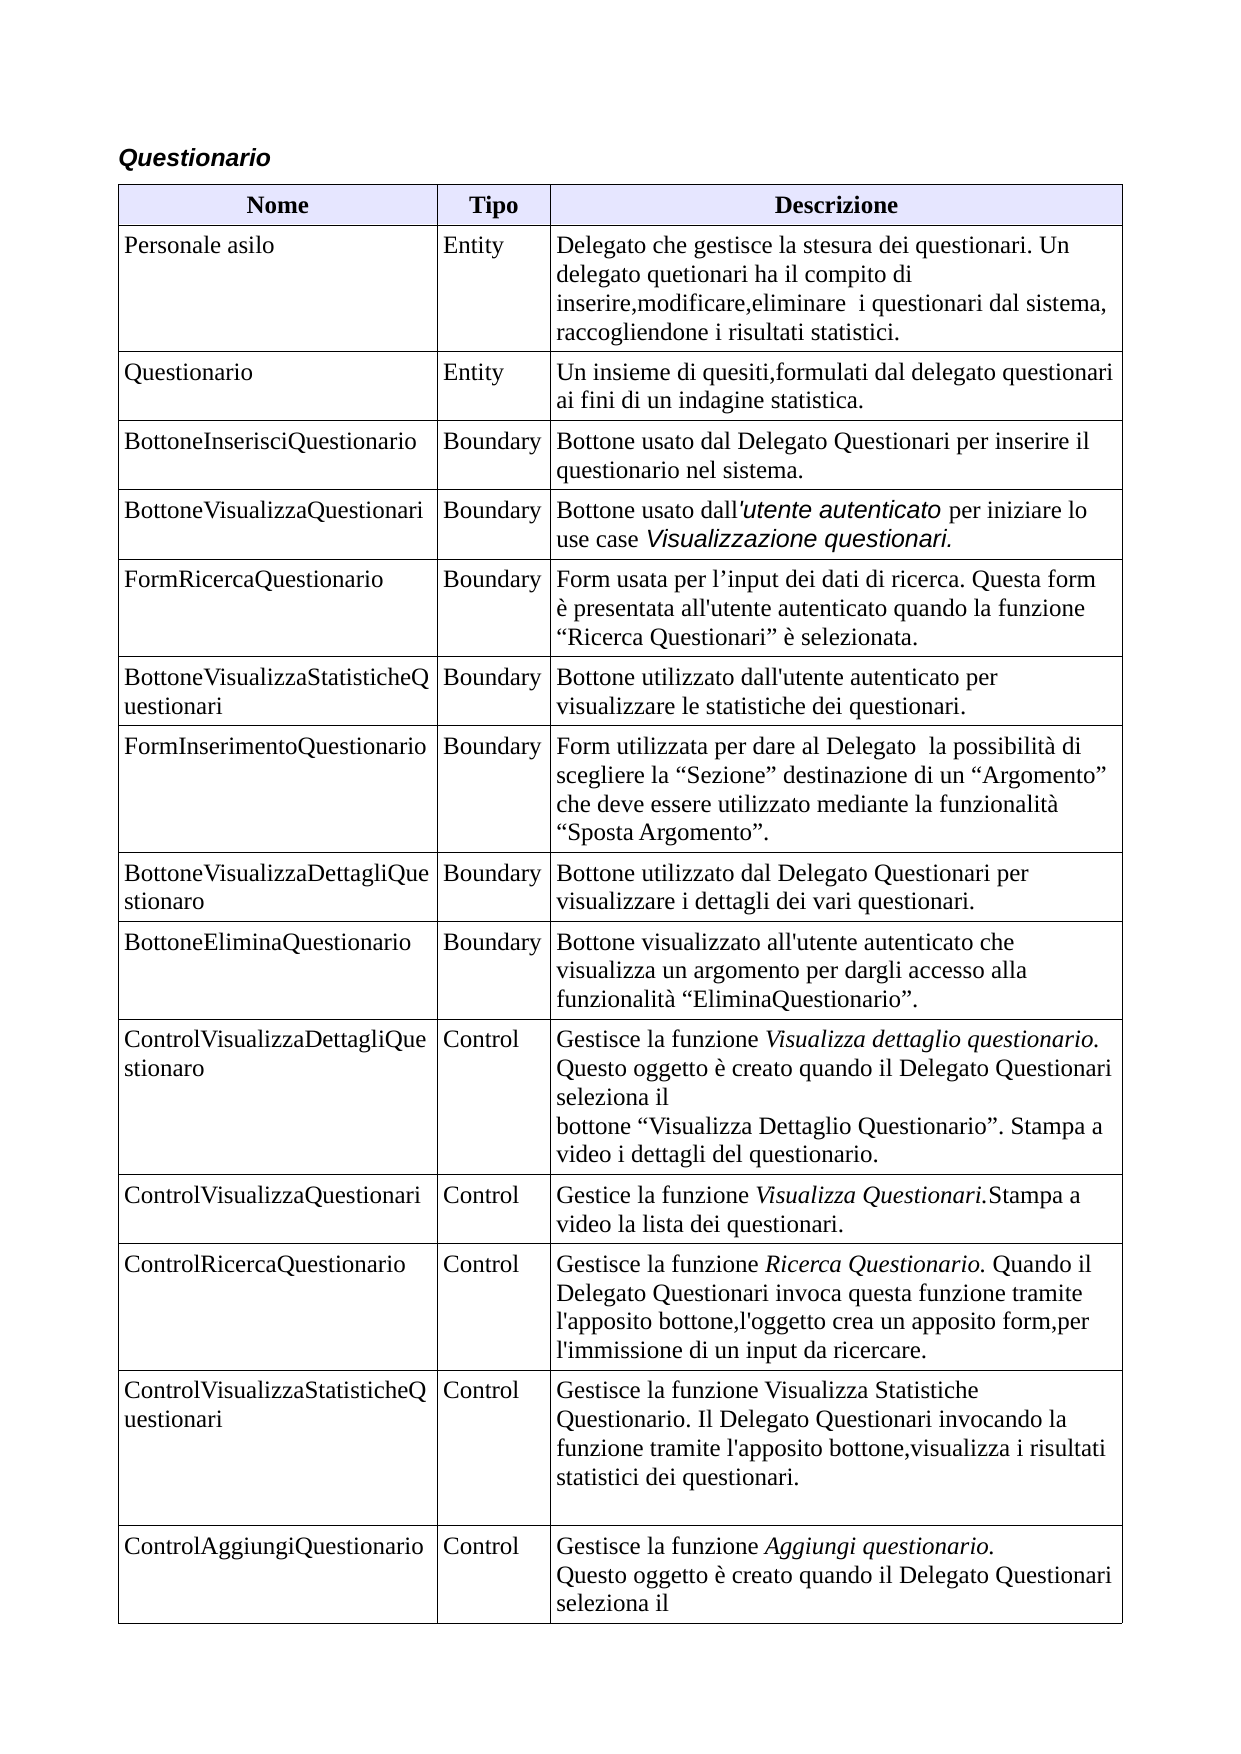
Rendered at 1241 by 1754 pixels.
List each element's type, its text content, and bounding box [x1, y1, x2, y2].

table_header Tipo [438, 185, 550, 224]
table_cell Entity [438, 226, 550, 351]
table_cell FormInserimentoQuestionario [119, 726, 437, 852]
table_cell ControlVisualizzaStatisticheQuestionari [119, 1371, 437, 1525]
table_cell Personale asilo [119, 226, 437, 351]
table_cell BottoneInserisciQuestionario [119, 421, 437, 489]
table_cell Bottone utilizzato dal Delegato Questionari per visualizzare i dettagli dei vari questionari. [551, 853, 1122, 921]
table_header Gestisce la funzione Aggiungi questionario. Questo oggetto è creato quando il Delegato Questionari seleziona il [551, 1526, 1122, 1623]
table_cell BottoneVisualizzaStatisticheQuestionari [119, 657, 437, 725]
table_cell Delegato che gestisce la stesura dei questionari. Un delegato quetionari ha il compito di inserire,modificare,eliminare i questionari dal sistema, raccogliendone i risultati statistici. [551, 226, 1122, 351]
table_cell Control [438, 1371, 550, 1525]
table_header Control [438, 1526, 550, 1623]
table_cell Gestisce la funzione Visualizza dettaglio questionario. Questo oggetto è creato quando il Delegato Questionari seleziona il bottone “Visualizza Dettaglio Questionario”. Stampa a video i dettagli del questionario. [551, 1020, 1122, 1174]
table_cell ControlRicercaQuestionario [119, 1244, 437, 1370]
table_cell Control [438, 1175, 550, 1243]
table_cell BottoneEliminaQuestionario [119, 922, 437, 1019]
table_cell ControlVisualizzaDettagliQuestionaro [119, 1020, 437, 1174]
table_cell Boundary [438, 657, 550, 725]
table_cell Boundary [438, 922, 550, 1019]
table_cell Control [438, 1244, 550, 1370]
table_cell BottoneVisualizzaDettagliQuestionaro [119, 853, 437, 921]
table_cell Gestisce la funzione Ricerca Questionario. Quando il Delegato Questionari invoca questa funzione tramite l'apposito bottone,l'oggetto crea un apposito form,per l'immissione di un input da ricercare. [551, 1244, 1122, 1370]
table_cell Bottone visualizzato all'utente autenticato che visualizza un argomento per dargli accesso alla funzionalità “EliminaQuestionario”. [551, 922, 1122, 1019]
table_cell Bottone usato dall'utente autenticato per iniziare lo use case Visualizzazione questionari. [551, 490, 1122, 558]
table_cell Bottone usato dal Delegato Questionari per inserire il questionario nel sistema. [551, 421, 1122, 489]
table_header Descrizione [551, 185, 1122, 224]
table_cell Gestisce la funzione Visualizza Statistiche Questionario. Il Delegato Questionari invocando la funzione tramite l'apposito bottone,visualizza i risultati statistici dei questionari. [551, 1371, 1122, 1525]
table_cell Boundary [438, 421, 550, 489]
table_cell Boundary [438, 726, 550, 852]
table_cell BottoneVisualizzaQuestionari [119, 490, 437, 558]
table_cell Questionario [119, 352, 437, 420]
table_cell Un insieme di quesiti,formulati dal delegato questionari ai fini di un indagine statistica. [551, 352, 1122, 420]
table_cell Gestice la funzione Visualizza Questionari.Stampa a video la lista dei questionari. [551, 1175, 1122, 1243]
table_header ControlAggiungiQuestionario [119, 1526, 437, 1623]
table_cell Form utilizzata per dare al Delegato la possibilità di scegliere la “Sezione” destinazione di un “Argomento” che deve essere utilizzato mediante la funzionalità “Sposta Argomento”. [551, 726, 1122, 852]
subtitle Questionario [118, 143, 1122, 172]
table_cell Boundary [438, 560, 550, 656]
table_cell Boundary [438, 490, 550, 558]
table_cell Entity [438, 352, 550, 420]
table_cell Form usata per l’input dei dati di ricerca. Questa form è presentata all'utente autenticato quando la funzione “Ricerca Questionari” è selezionata. [551, 560, 1122, 656]
table_cell ControlVisualizzaQuestionari [119, 1175, 437, 1243]
table_cell Boundary [438, 853, 550, 921]
table_header Nome [119, 185, 437, 224]
table_cell FormRicercaQuestionario [119, 560, 437, 656]
table_cell Control [438, 1020, 550, 1174]
table_cell Bottone utilizzato dall'utente autenticato per visualizzare le statistiche dei questionari. [551, 657, 1122, 725]
